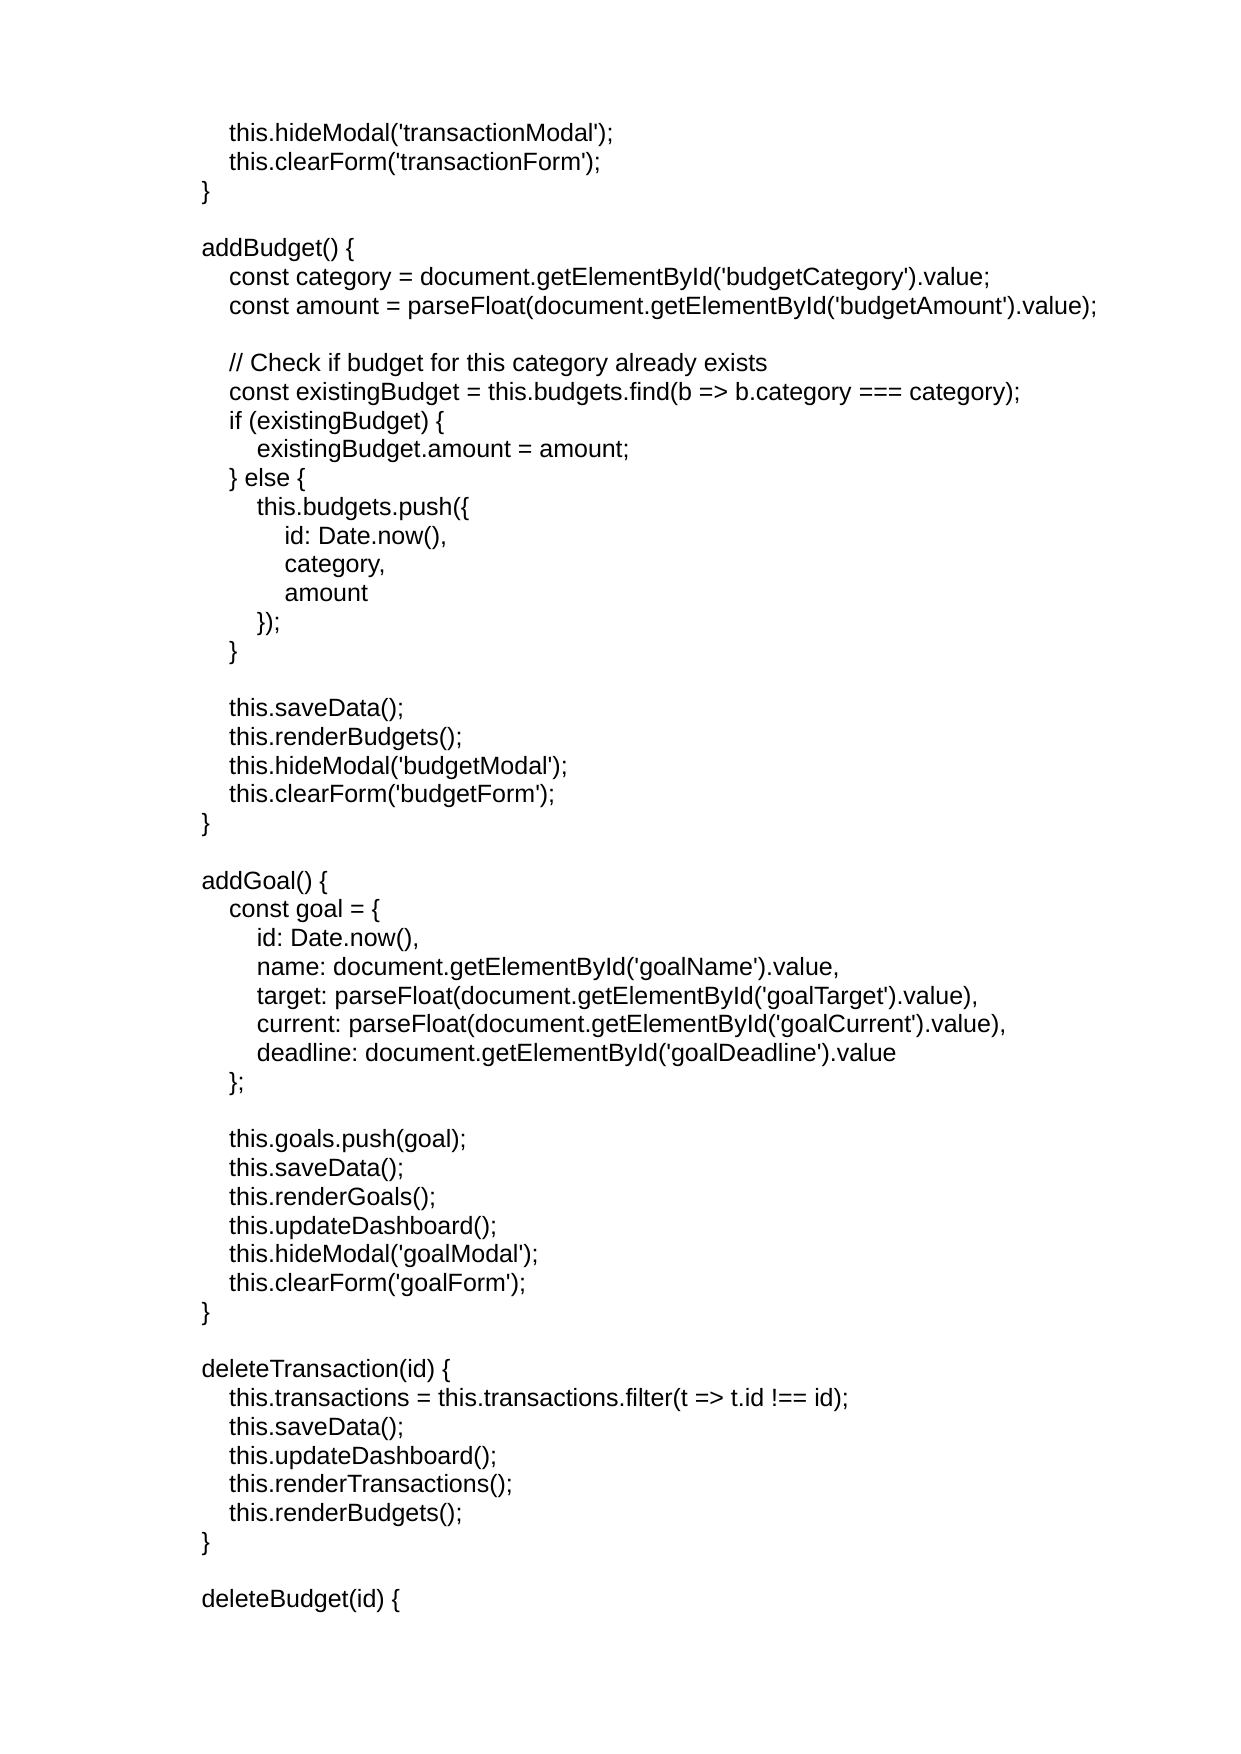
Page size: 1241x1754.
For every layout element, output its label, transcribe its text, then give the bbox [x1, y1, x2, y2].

text current: parseFloat(document.getElementById('goalCurrent').value), [118, 1009, 1122, 1038]
text amount [118, 578, 1122, 607]
text this.renderTransactions(); [118, 1469, 1122, 1498]
text } [118, 636, 1122, 664]
text category, [118, 549, 1122, 578]
text this.renderBudgets(); [118, 1498, 1122, 1527]
text const amount = parseFloat(document.getElementById('budgetAmount').value); [118, 291, 1122, 319]
text this.hideModal('budgetModal'); [118, 751, 1122, 779]
text } [118, 808, 1122, 837]
text this.hideModal('transactionModal'); [118, 118, 1122, 147]
text // Check if budget for this category already exists [118, 348, 1122, 377]
text if (existingBudget) { [118, 406, 1122, 434]
text this.clearForm('transactionForm'); [118, 147, 1122, 176]
text }; [118, 1067, 1122, 1096]
text this.saveData(); [118, 1153, 1122, 1182]
text id: Date.now(), [118, 521, 1122, 549]
text id: Date.now(), [118, 923, 1122, 952]
text addBudget() { [118, 233, 1122, 262]
text this.clearForm('goalForm'); [118, 1268, 1122, 1297]
text this.saveData(); [118, 693, 1122, 722]
text target: parseFloat(document.getElementById('goalTarget').value), [118, 981, 1122, 1009]
text this.transactions = this.transactions.filter(t => t.id !== id); [118, 1383, 1122, 1412]
text deleteTransaction(id) { [118, 1354, 1122, 1383]
text } else { [118, 463, 1122, 492]
text } [118, 176, 1122, 204]
text name: document.getElementById('goalName').value, [118, 952, 1122, 981]
text deadline: document.getElementById('goalDeadline').value [118, 1038, 1122, 1067]
text this.updateDashboard(); [118, 1211, 1122, 1239]
text deleteBudget(id) { [118, 1584, 1122, 1613]
text this.hideModal('goalModal'); [118, 1239, 1122, 1268]
text this.renderGoals(); [118, 1182, 1122, 1211]
text const goal = { [118, 894, 1122, 923]
text this.saveData(); [118, 1412, 1122, 1441]
text const category = document.getElementById('budgetCategory').value; [118, 262, 1122, 291]
text } [118, 1527, 1122, 1556]
text }); [118, 607, 1122, 636]
text } [118, 1297, 1122, 1326]
text this.clearForm('budgetForm'); [118, 779, 1122, 808]
text const existingBudget = this.budgets.find(b => b.category === category); [118, 377, 1122, 406]
text this.updateDashboard(); [118, 1441, 1122, 1469]
text this.goals.push(goal); [118, 1124, 1122, 1153]
text this.budgets.push({ [118, 492, 1122, 521]
text existingBudget.amount = amount; [118, 434, 1122, 463]
text addGoal() { [118, 866, 1122, 894]
text this.renderBudgets(); [118, 722, 1122, 751]
